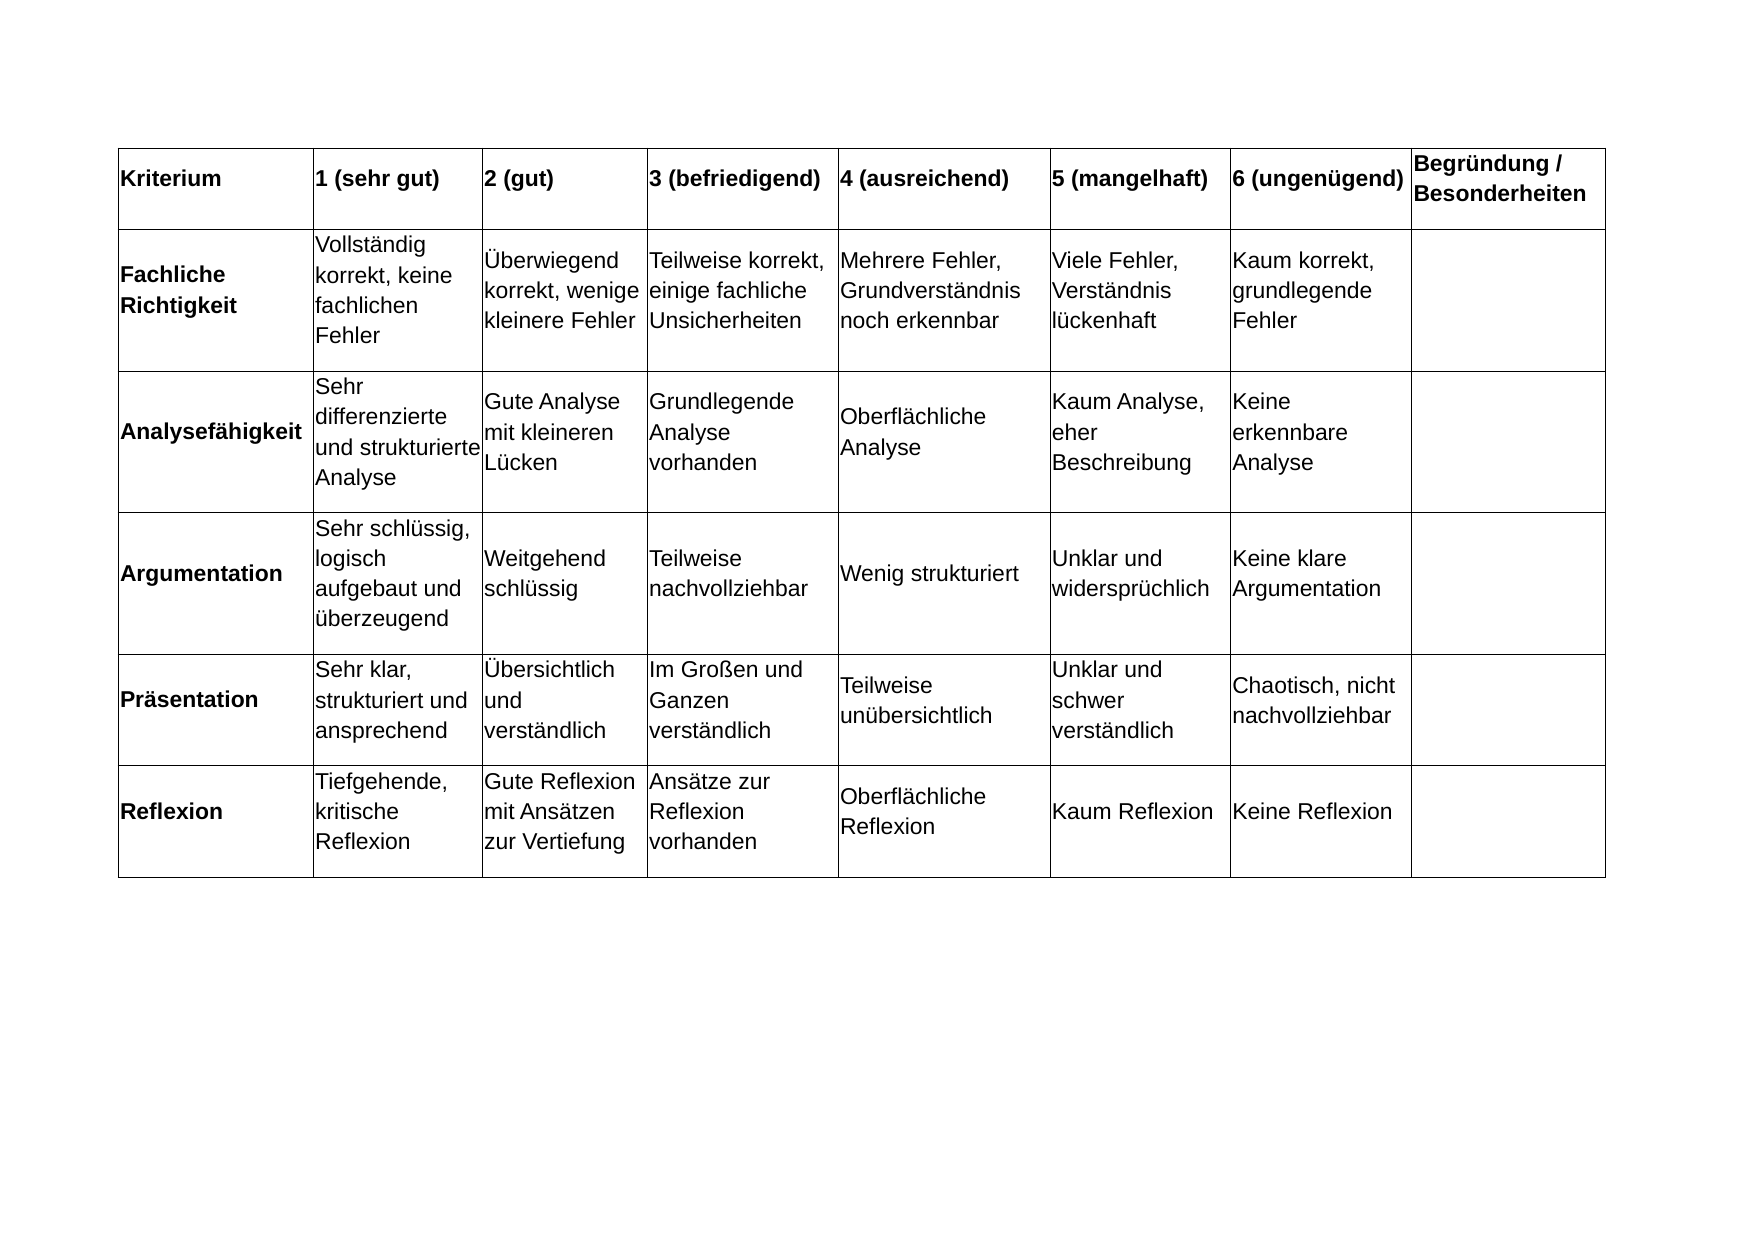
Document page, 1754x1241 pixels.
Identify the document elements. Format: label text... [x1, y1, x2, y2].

table_cell Chaotisch, nicht nachvollziehbar [1231, 655, 1411, 765]
table_cell Übersichtlich und verständlich [483, 655, 647, 765]
table_cell [1412, 230, 1605, 371]
table_cell [1412, 766, 1605, 877]
table_cell Mehrere Fehler, Grundverständnis noch erkennbar [839, 230, 1050, 371]
table_cell Teilweise unübersichtlich [839, 655, 1050, 765]
table_cell Argumentation [119, 513, 313, 654]
table_header 2 (gut) [483, 149, 647, 229]
table_cell Sehr klar, strukturiert und ansprechend [314, 655, 482, 765]
table_cell Viele Fehler, Verständnis lückenhaft [1051, 230, 1230, 371]
table_cell Keine klare Argumentation [1231, 513, 1411, 654]
table_cell Weitgehend schlüssig [483, 513, 647, 654]
table_header Begründung / Besonderheiten [1412, 149, 1605, 229]
table_cell Unklar und widersprüchlich [1051, 513, 1230, 654]
table_cell Tiefgehende, kritische Reflexion [314, 766, 482, 877]
table_cell Wenig strukturiert [839, 513, 1050, 654]
table_cell Gute Analyse mit kleineren Lücken [483, 372, 647, 512]
table_cell Analysefähigkeit [119, 372, 313, 512]
table_cell Keine erkennbare Analyse [1231, 372, 1411, 512]
table_header 6 (ungenügend) [1231, 149, 1411, 229]
table_cell Sehr schlüssig, logisch aufgebaut und überzeugend [314, 513, 482, 654]
table_cell Oberflächliche Reflexion [839, 766, 1050, 877]
table_cell Unklar und schwer verständlich [1051, 655, 1230, 765]
table_cell [1412, 655, 1605, 765]
table_cell Grundlegende Analyse vorhanden [648, 372, 838, 512]
table_cell Überwiegend korrekt, wenige kleinere Fehler [483, 230, 647, 371]
table_cell [1412, 372, 1605, 512]
table_cell Vollständig korrekt, keine fachlichen Fehler [314, 230, 482, 371]
table_cell Oberflächliche Analyse [839, 372, 1050, 512]
table_cell Reflexion [119, 766, 313, 877]
table_cell Fachliche Richtigkeit [119, 230, 313, 371]
table_cell Sehr differenzierte und strukturierte Analyse [314, 372, 482, 512]
table_cell Kaum Analyse, eher Beschreibung [1051, 372, 1230, 512]
table_cell [1412, 513, 1605, 654]
table_cell Präsentation [119, 655, 313, 765]
table_header 4 (ausreichend) [839, 149, 1050, 229]
table_header 3 (befriedigend) [648, 149, 838, 229]
table_cell Kaum Reflexion [1051, 766, 1230, 877]
table_cell Teilweise nachvollziehbar [648, 513, 838, 654]
table_header Kriterium [119, 149, 313, 229]
table_cell Teilweise korrekt, einige fachliche Unsicherheiten [648, 230, 838, 371]
table_header 1 (sehr gut) [314, 149, 482, 229]
table_cell Im Großen und Ganzen verständlich [648, 655, 838, 765]
table_cell Gute Reflexion mit Ansätzen zur Vertiefung [483, 766, 647, 877]
table_header 5 (mangelhaft) [1051, 149, 1230, 229]
table_cell Kaum korrekt, grundlegende Fehler [1231, 230, 1411, 371]
table_cell Ansätze zur Reflexion vorhanden [648, 766, 838, 877]
table_cell Keine Reflexion [1231, 766, 1411, 877]
